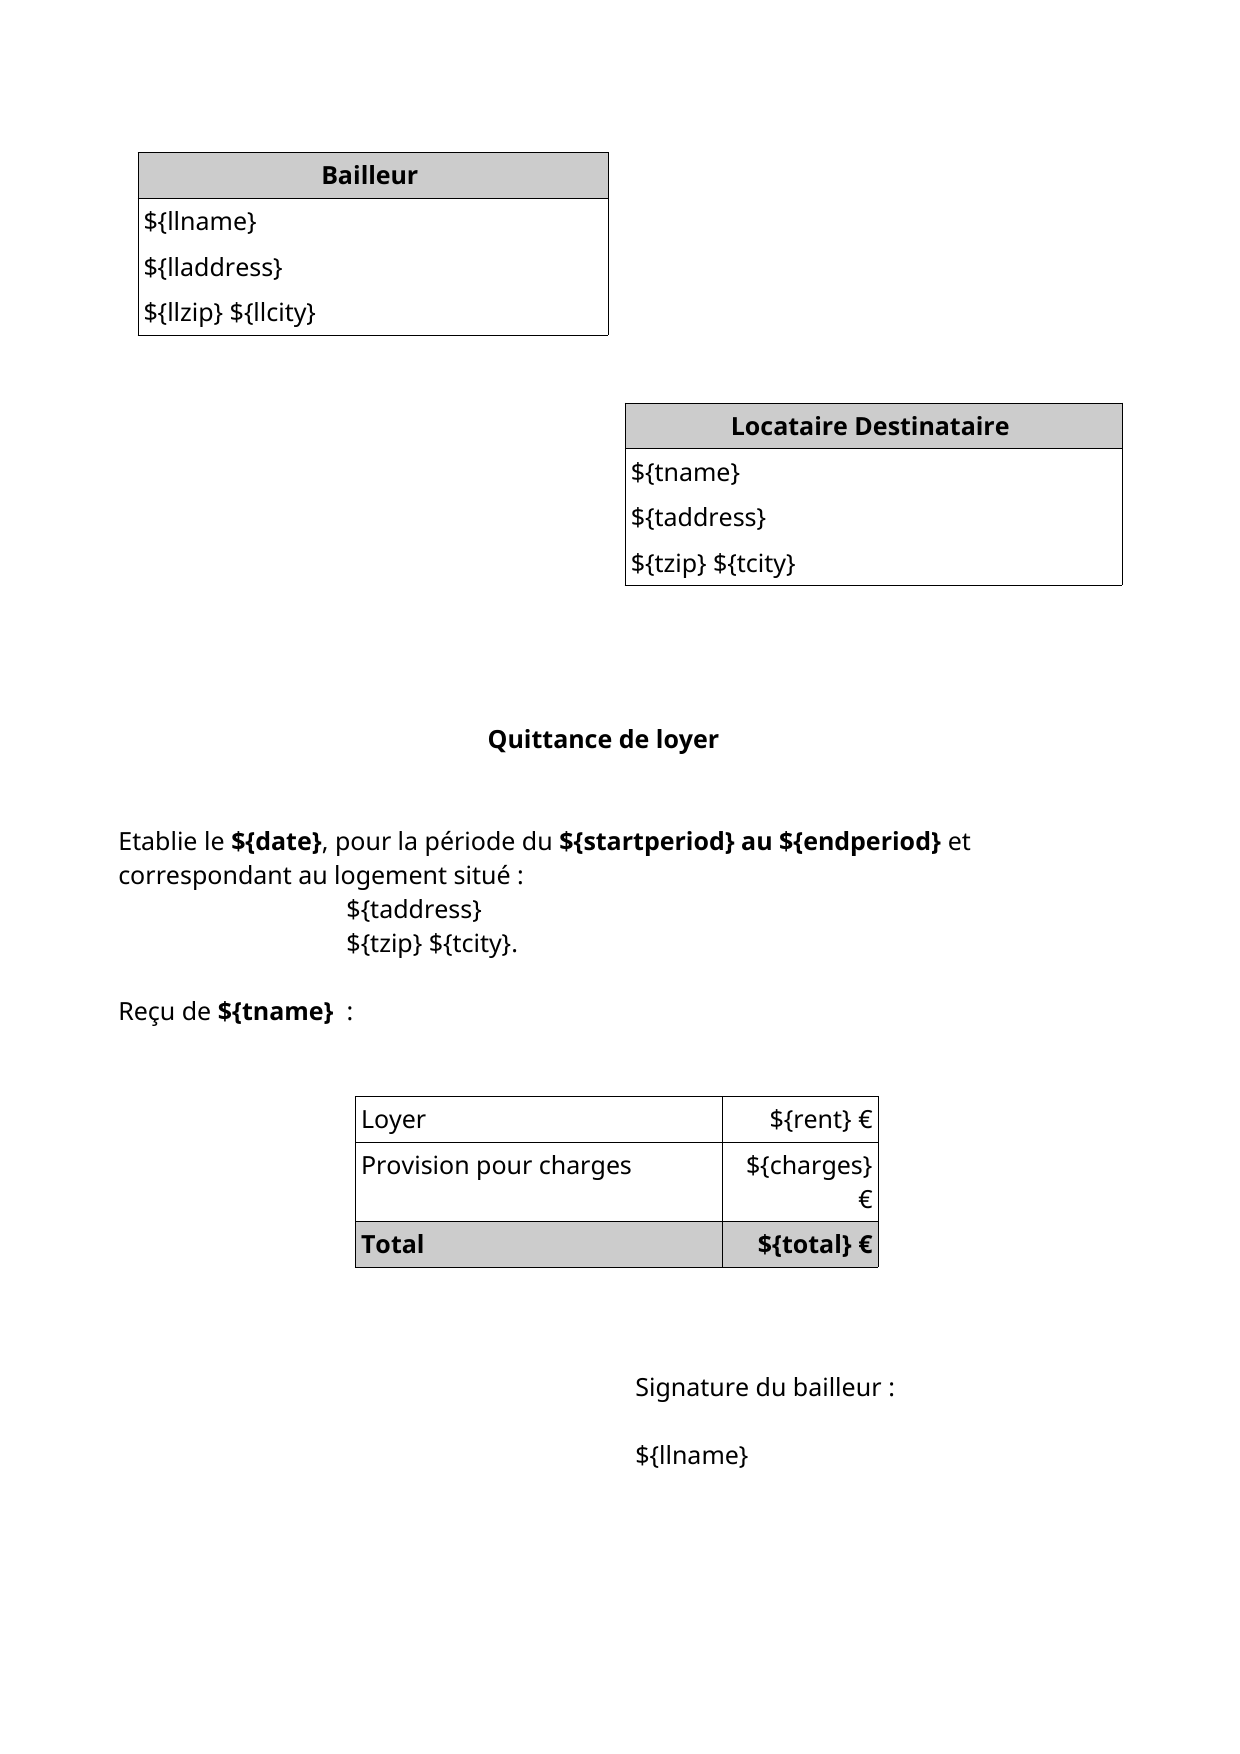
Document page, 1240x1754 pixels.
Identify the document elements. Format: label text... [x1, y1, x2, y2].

text ${taddress} [118, 892, 1122, 926]
table_header ${rent} € [723, 1097, 878, 1142]
text Etablie le ${date}, pour la période du ${startperiod} au ${endperiod} et correspondant au logement situé : [118, 823, 1122, 892]
table_header Loyer [356, 1097, 722, 1142]
table_cell ${llname} [139, 199, 608, 243]
text Reçu de ${tname} : [118, 994, 1122, 1028]
table_cell ${total} € [723, 1222, 878, 1267]
table_cell Provision pour charges [356, 1143, 722, 1221]
text Signature du bailleur : [118, 1369, 1122, 1403]
table_header Locataire Destinataire [626, 404, 1122, 448]
table_cell Total [356, 1222, 722, 1267]
table_header Bailleur [139, 153, 608, 198]
table_cell ${lladdress} [139, 244, 608, 289]
table_cell ${tname} [626, 449, 1122, 494]
table_cell ${llzip} ${llcity} [139, 289, 608, 334]
table_cell ${tzip} ${tcity} [626, 540, 1122, 585]
table_cell ${taddress} [626, 494, 1122, 539]
text ${tzip} ${tcity}. [118, 926, 1122, 960]
text Quittance de loyer [118, 721, 1122, 755]
table_cell ${charges} € [723, 1143, 878, 1221]
text ${llname} [118, 1437, 1122, 1471]
